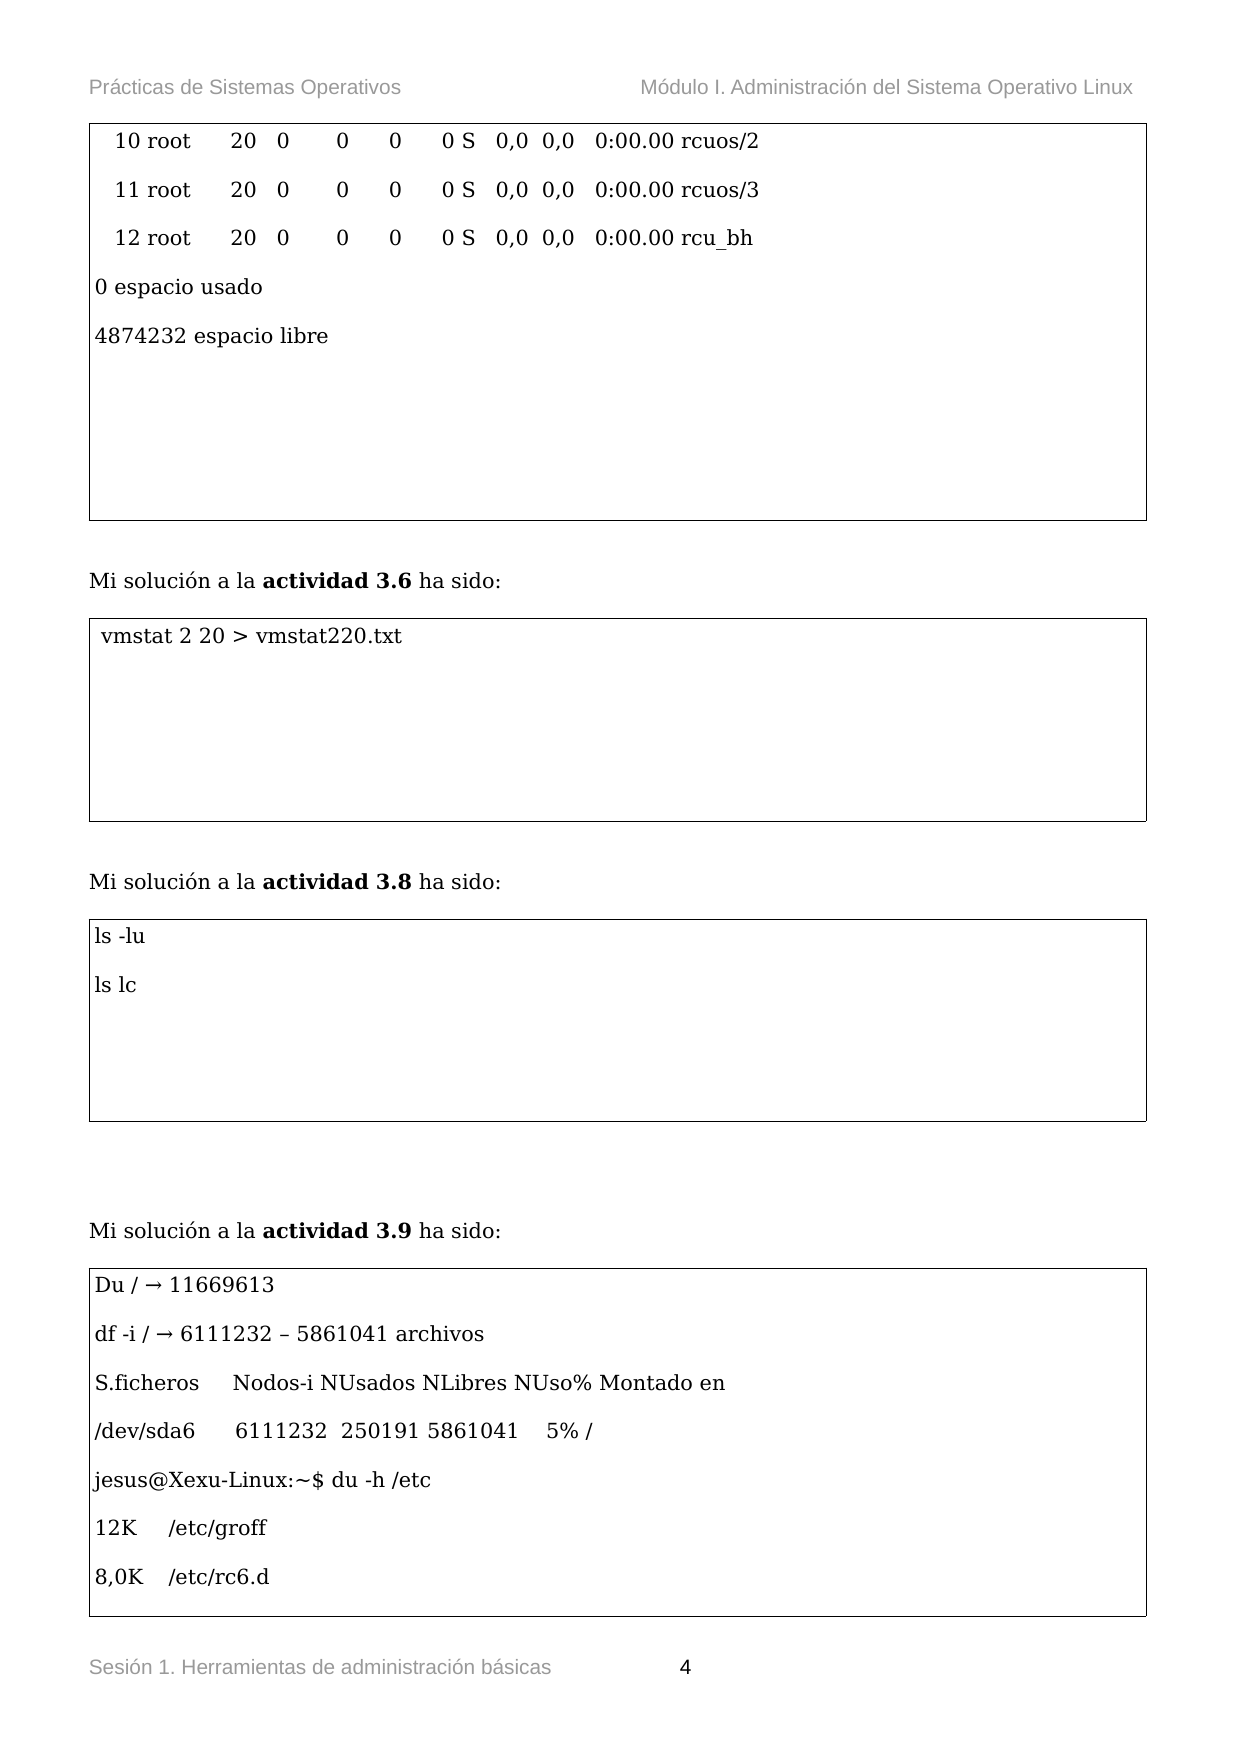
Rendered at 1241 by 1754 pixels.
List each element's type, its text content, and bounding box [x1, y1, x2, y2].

text Mi solución a la actividad 3.8 ha sido: [89, 869, 1146, 894]
table_header 10 root 20 0 0 0 0 S 0,0 0,0 0:00.00 rcuos/2 11 root 20 0 0 0 0 S 0,0 0,0 0:00.00 rcuos/3 12 root 20 0 0 0 0 S 0,0 0,0 0:00.00 rcu_bh 0 espacio usado 4874232 espacio libre [90, 124, 1146, 520]
table_header ls -lu ls lc [90, 920, 1146, 1121]
table_header vmstat 2 20 > vmstat220.txt [90, 619, 1146, 821]
text Mi solución a la actividad 3.9 ha sido: [89, 1218, 1146, 1243]
table_header Du / → 11669613 df -i / → 6111232 – 5861041 archivos S.ficheros Nodos-i NUsados NLibres NUso% Montado en /dev/sda6 6111232 250191 5861041 5% / jesus@Xexu-Linux:~$ du -h /etc 12K /etc/groff 8,0K /etc/rc6.d [90, 1269, 1146, 1616]
text Mi solución a la actividad 3.6 ha sido: [89, 569, 1146, 594]
